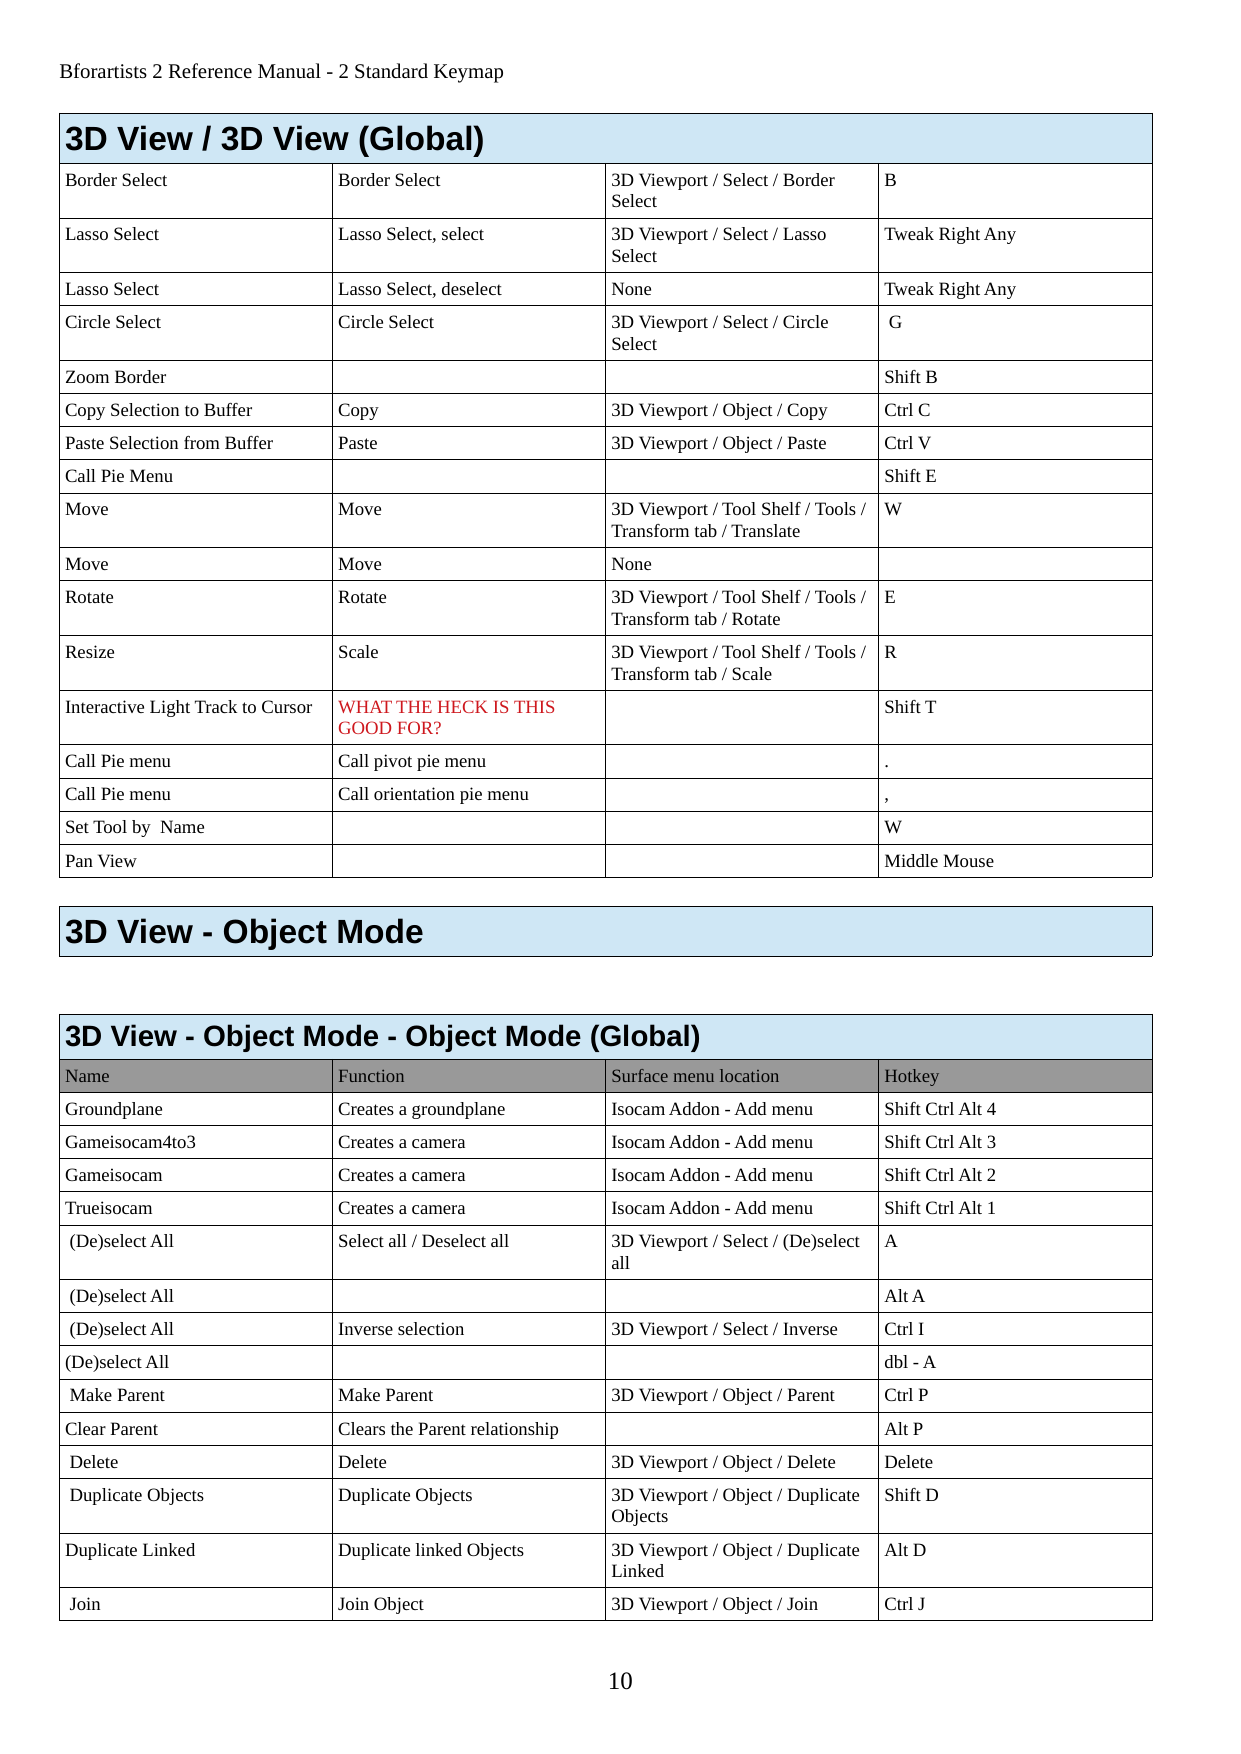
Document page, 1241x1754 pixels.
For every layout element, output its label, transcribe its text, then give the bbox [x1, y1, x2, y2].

table_cell [333, 460, 605, 492]
table_cell Tweak Right Any [879, 219, 1152, 272]
table_cell 3D Viewport / Object / Duplicate Linked [606, 1534, 878, 1587]
table_cell Select all / Deselect all [333, 1226, 605, 1279]
table_cell Creates a camera [333, 1159, 605, 1191]
table_cell Trueisocam [60, 1192, 332, 1224]
table_cell Hotkey [879, 1060, 1152, 1092]
table_cell None [606, 548, 878, 580]
table_cell [606, 779, 878, 811]
table_cell Gameisocam [60, 1159, 332, 1191]
table_cell Delete [879, 1446, 1152, 1478]
table_cell [606, 1346, 878, 1378]
table_cell 3D Viewport / Tool Shelf / Tools / Transform tab / Rotate [606, 581, 878, 635]
table_cell [606, 745, 878, 777]
table_cell Circle Select [333, 306, 605, 360]
table_cell Ctrl J [879, 1588, 1152, 1620]
table_cell (De)select All [60, 1280, 332, 1312]
table_cell (De)select All [60, 1313, 332, 1345]
table_cell Rotate [333, 581, 605, 635]
table_cell Resize [60, 636, 332, 690]
table_cell Ctrl I [879, 1313, 1152, 1345]
table_cell Delete [333, 1446, 605, 1478]
table_cell Shift Ctrl Alt 1 [879, 1192, 1152, 1224]
table_cell W [879, 812, 1152, 844]
table_cell Name [60, 1060, 332, 1092]
table_cell Duplicate linked Objects [333, 1534, 605, 1587]
table_cell 3D Viewport / Select / Circle Select [606, 306, 878, 360]
table_cell Groundplane [60, 1093, 332, 1125]
table_cell 3D Viewport / Object / Duplicate Objects [606, 1479, 878, 1533]
table_cell Delete [60, 1446, 332, 1478]
table_cell Circle Select [60, 306, 332, 360]
table_cell Copy [333, 394, 605, 426]
table_cell [606, 1280, 878, 1312]
table_cell Lasso Select [60, 273, 332, 305]
table_cell [879, 548, 1152, 580]
table_cell Duplicate Linked [60, 1534, 332, 1587]
table_cell Copy Selection to Buffer [60, 394, 332, 426]
table_cell 3D Viewport / Select / Lasso Select [606, 219, 878, 272]
table_cell Isocam Addon - Add menu [606, 1093, 878, 1125]
table_cell Middle Mouse [879, 845, 1152, 877]
table_cell Surface menu location [606, 1060, 878, 1092]
table_cell E [879, 581, 1152, 635]
table_cell Rotate [60, 581, 332, 635]
table_cell Move [333, 548, 605, 580]
table_cell Call Pie menu [60, 745, 332, 777]
table_cell [606, 1413, 878, 1445]
table_cell [333, 361, 605, 393]
table_cell Call Pie menu [60, 779, 332, 811]
table_cell Alt P [879, 1413, 1152, 1445]
table_cell Ctrl V [879, 427, 1152, 459]
table_cell Lasso Select, select [333, 219, 605, 272]
table_cell (De)select All [60, 1346, 332, 1378]
table_cell Border Select [333, 164, 605, 217]
table_cell [606, 460, 878, 492]
table_cell 3D Viewport / Select / Border Select [606, 164, 878, 217]
table_cell G [879, 306, 1152, 360]
table_cell Shift D [879, 1479, 1152, 1533]
table_cell Make Parent [60, 1380, 332, 1412]
table_cell Inverse selection [333, 1313, 605, 1345]
table_cell Call pivot pie menu [333, 745, 605, 777]
table_cell WHAT THE HECK IS THIS GOOD FOR? [333, 691, 605, 744]
table_cell 3D Viewport / Select / (De)select all [606, 1226, 878, 1279]
table_cell Gameisocam4to3 [60, 1126, 332, 1158]
table_cell Alt A [879, 1280, 1152, 1312]
table_cell Duplicate Objects [60, 1479, 332, 1533]
table_cell Zoom Border [60, 361, 332, 393]
table_cell Shift T [879, 691, 1152, 744]
table_cell Creates a camera [333, 1192, 605, 1224]
table_cell 3D Viewport / Object / Join [606, 1588, 878, 1620]
table_cell W [879, 494, 1152, 547]
table_cell dbl - A [879, 1346, 1152, 1378]
table_cell Tweak Right Any [879, 273, 1152, 305]
table_cell Paste Selection from Buffer [60, 427, 332, 459]
table_cell [333, 1346, 605, 1378]
table_cell Interactive Light Track to Cursor [60, 691, 332, 744]
table_cell 3D Viewport / Object / Parent [606, 1380, 878, 1412]
table_cell 3D Viewport / Tool Shelf / Tools / Transform tab / Scale [606, 636, 878, 690]
table_cell Ctrl C [879, 394, 1152, 426]
table_cell Move [333, 494, 605, 547]
table_cell A [879, 1226, 1152, 1279]
table_header 3D View / 3D View (Global) [60, 114, 1152, 163]
table_cell 3D Viewport / Object / Paste [606, 427, 878, 459]
table_cell Set Tool by Name [60, 812, 332, 844]
table_cell (De)select All [60, 1226, 332, 1279]
table_cell B [879, 164, 1152, 217]
table_cell Shift E [879, 460, 1152, 492]
table_header 3D View - Object Mode - Object Mode (Global) [60, 1015, 1152, 1059]
table_cell Join [60, 1588, 332, 1620]
table_cell Move [60, 494, 332, 547]
table_cell Call Pie Menu [60, 460, 332, 492]
table_cell Lasso Select, deselect [333, 273, 605, 305]
table_cell [333, 1280, 605, 1312]
table_header 3D View - Object Mode [60, 907, 1152, 956]
table_cell Lasso Select [60, 219, 332, 272]
table_cell Shift Ctrl Alt 3 [879, 1126, 1152, 1158]
table_cell Clears the Parent relationship [333, 1413, 605, 1445]
table_cell Duplicate Objects [333, 1479, 605, 1533]
table_cell 3D Viewport / Tool Shelf / Tools / Transform tab / Translate [606, 494, 878, 547]
table_cell Shift B [879, 361, 1152, 393]
table_cell Border Select [60, 164, 332, 217]
table_cell None [606, 273, 878, 305]
table_cell Move [60, 548, 332, 580]
table_cell Alt D [879, 1534, 1152, 1587]
table_cell [333, 812, 605, 844]
table_cell [606, 845, 878, 877]
table_cell Ctrl P [879, 1380, 1152, 1412]
table_cell [606, 691, 878, 744]
table_cell Shift Ctrl Alt 2 [879, 1159, 1152, 1191]
table_cell Isocam Addon - Add menu [606, 1192, 878, 1224]
table_cell Join Object [333, 1588, 605, 1620]
table_cell 3D Viewport / Object / Copy [606, 394, 878, 426]
table_cell Call orientation pie menu [333, 779, 605, 811]
table_cell Creates a groundplane [333, 1093, 605, 1125]
table_cell Paste [333, 427, 605, 459]
table_cell Clear Parent [60, 1413, 332, 1445]
table_cell Scale [333, 636, 605, 690]
table_cell [606, 812, 878, 844]
table_cell Pan View [60, 845, 332, 877]
table_cell [333, 845, 605, 877]
table_cell . [879, 745, 1152, 777]
table_cell , [879, 779, 1152, 811]
table_cell Isocam Addon - Add menu [606, 1159, 878, 1191]
table_cell Isocam Addon - Add menu [606, 1126, 878, 1158]
table_cell Shift Ctrl Alt 4 [879, 1093, 1152, 1125]
table_cell Function [333, 1060, 605, 1092]
table_cell Creates a camera [333, 1126, 605, 1158]
table_cell 3D Viewport / Select / Inverse [606, 1313, 878, 1345]
table_cell 3D Viewport / Object / Delete [606, 1446, 878, 1478]
table_cell R [879, 636, 1152, 690]
table_cell Make Parent [333, 1380, 605, 1412]
table_cell [606, 361, 878, 393]
